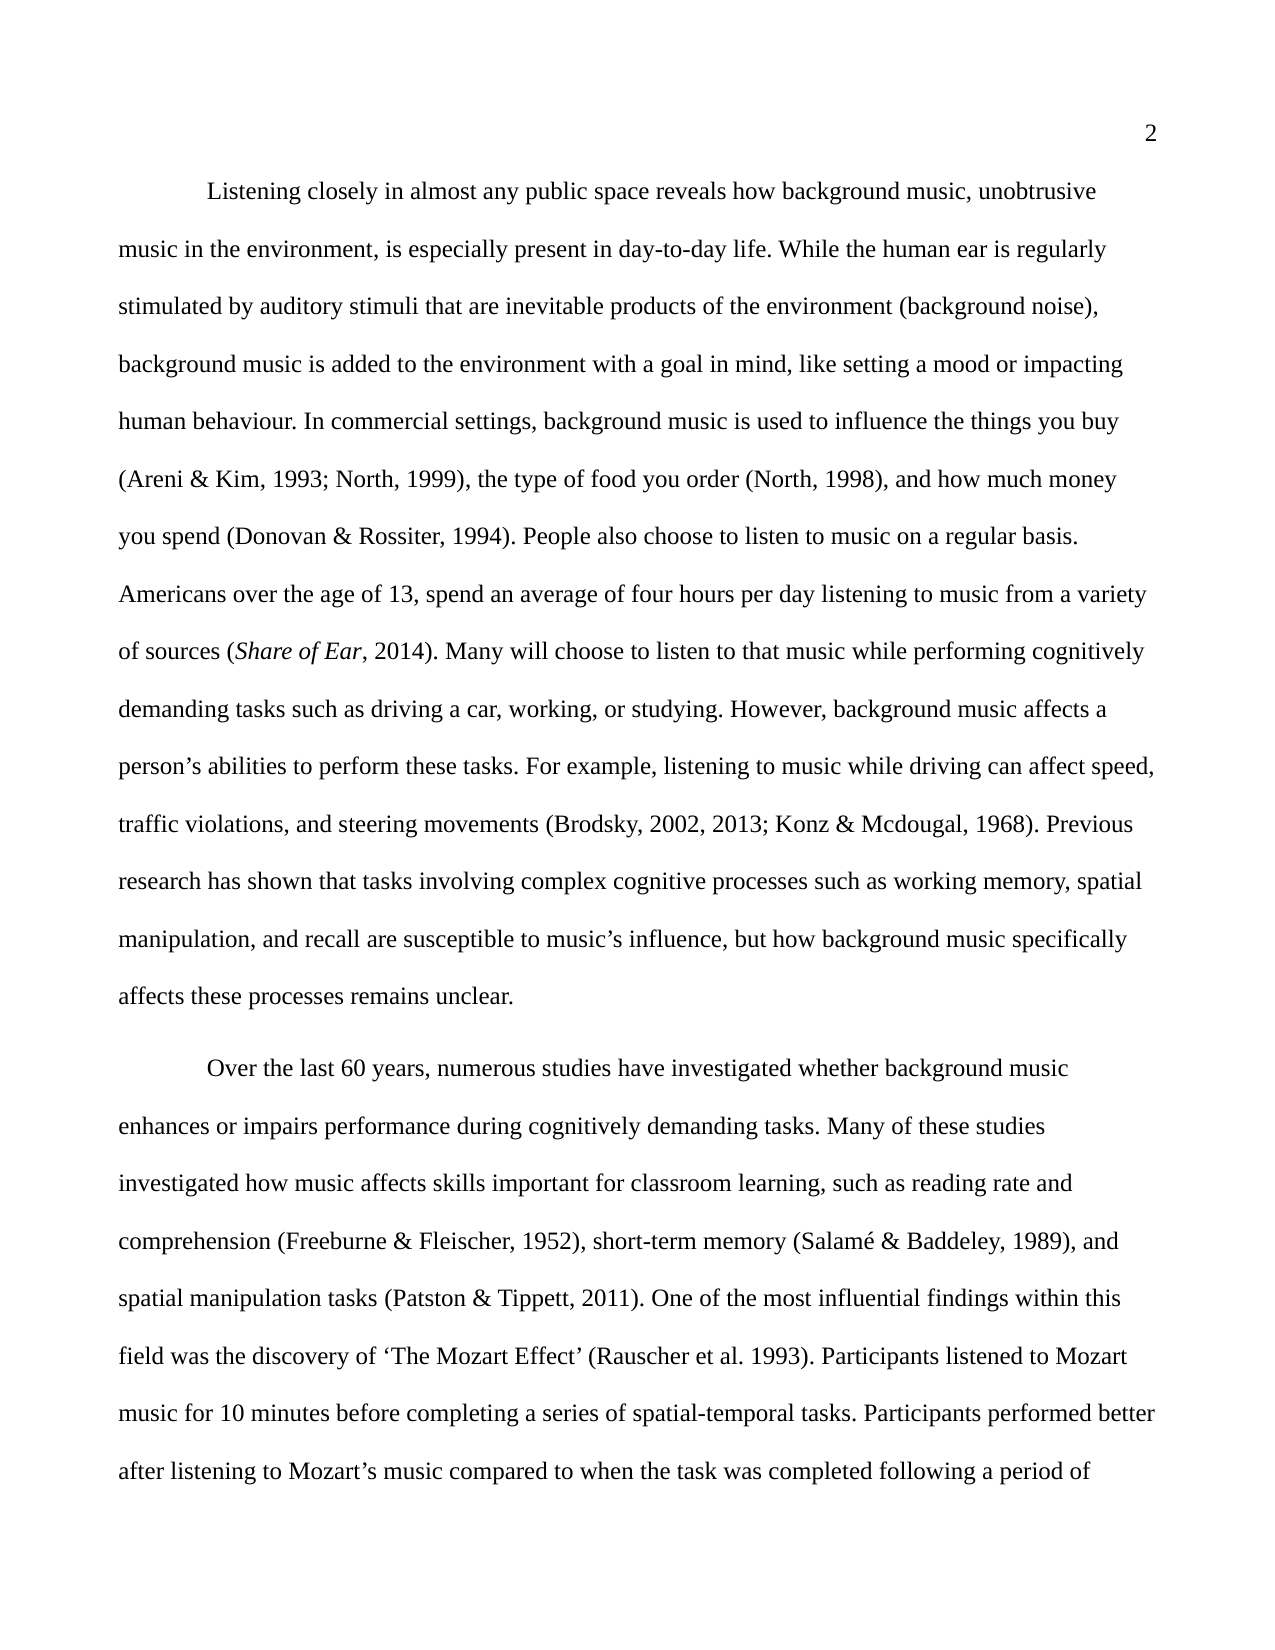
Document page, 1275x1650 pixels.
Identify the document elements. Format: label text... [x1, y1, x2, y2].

text Listening closely in almost any public space reveals how background music, unobtrusive music in the environment, is especially present in day-to-day life. While the human ear is regularly stimulated by auditory stimuli that are inevitable products of the environment (background noise), background music is added to the environment with a goal in mind, like setting a mood or impacting human behaviour. In commercial settings, background music is used to influence the things you buy (Areni & Kim, 1993; North, 1999), the type of food you order (North, 1998)⁠, and how much money you spend (Donovan & Rossiter, 1994)⁠. People also choose to listen to music on a regular basis. Americans over the age of 13, spend an average of four hours per day listening to music from a variety of sources (Share of Ear, 2014)⁠. Many will choose to listen to that music while performing cognitively demanding tasks such as driving a car, working, or studying. However, background music affects a person’s abilities to perform these tasks. For example, listening to music while driving can affect speed, traffic violations, and steering movements (Brodsky, 2002, 2013; Konz & Mcdougal, 1968)⁠. Previous research has shown that tasks involving complex cognitive processes such as working memory, spatial manipulation, and recall are susceptible to music’s influence, but how background music specifically affects these processes remains unclear. [118, 176, 1157, 1010]
text Over the last 60 years, numerous studies have investigated whether background music enhances or impairs performance during cognitively demanding tasks. Many of these studies investigated how music affects skills important for classroom learning, such as reading rate and comprehension (Freeburne & Fleischer, 1952)⁠, short-term memory (Salamé & Baddeley, 1989)⁠, and spatial manipulation tasks (Patston & Tippett, 2011)⁠. One of the most influential findings within this field was the discovery of ‘The Mozart Effect’ (Rauscher et al. 1993)⁠. Participants listened to Mozart music for 10 minutes before completing a series of spatial-temporal tasks. Participants performed better after listening to Mozart’s music compared to when the task was completed following a period of [118, 1053, 1157, 1485]
